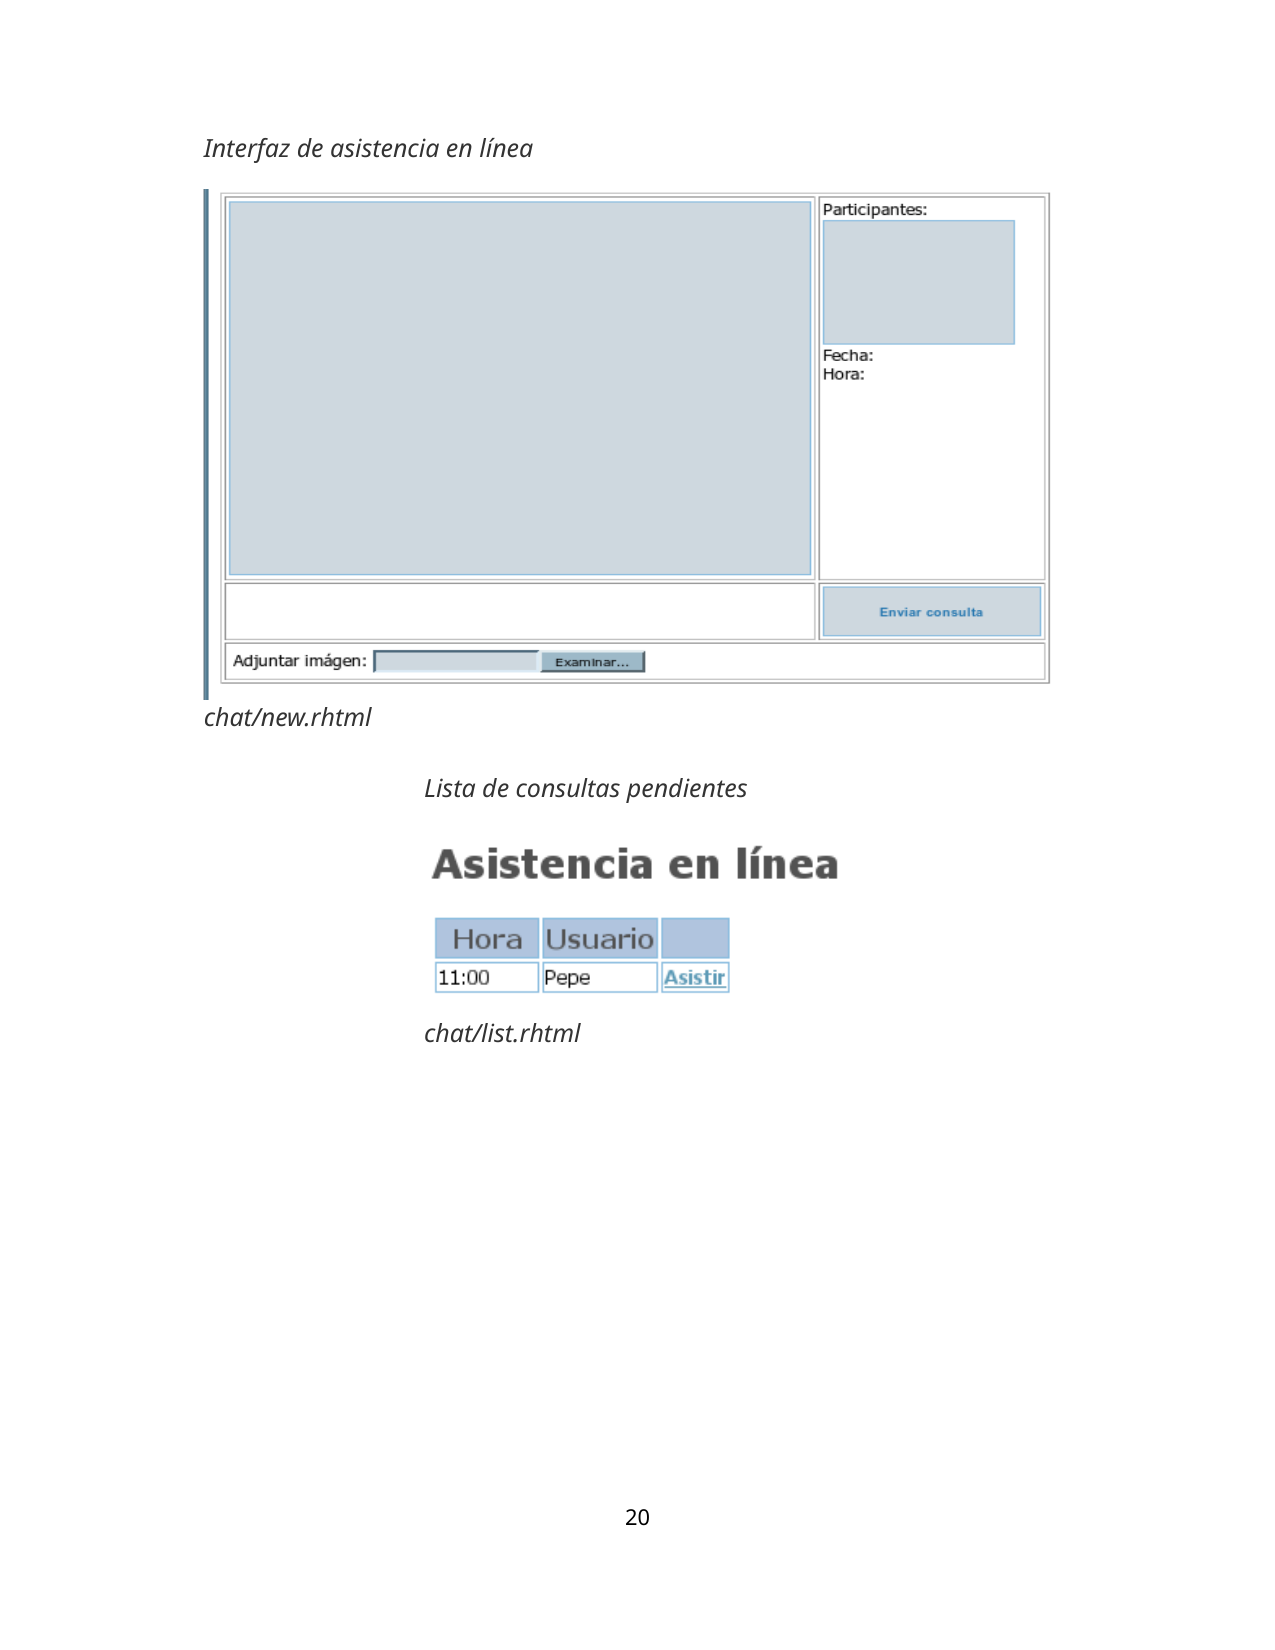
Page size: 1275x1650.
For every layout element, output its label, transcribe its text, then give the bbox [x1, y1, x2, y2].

text chat/list.rhtml [424, 1016, 851, 1049]
picture [203, 189, 1072, 700]
text Interfaz de asistencia en línea [203, 131, 1072, 165]
text Lista de consultas pendientes [424, 771, 851, 805]
text chat/new.rhtml [203, 700, 1072, 733]
picture [424, 830, 852, 1016]
